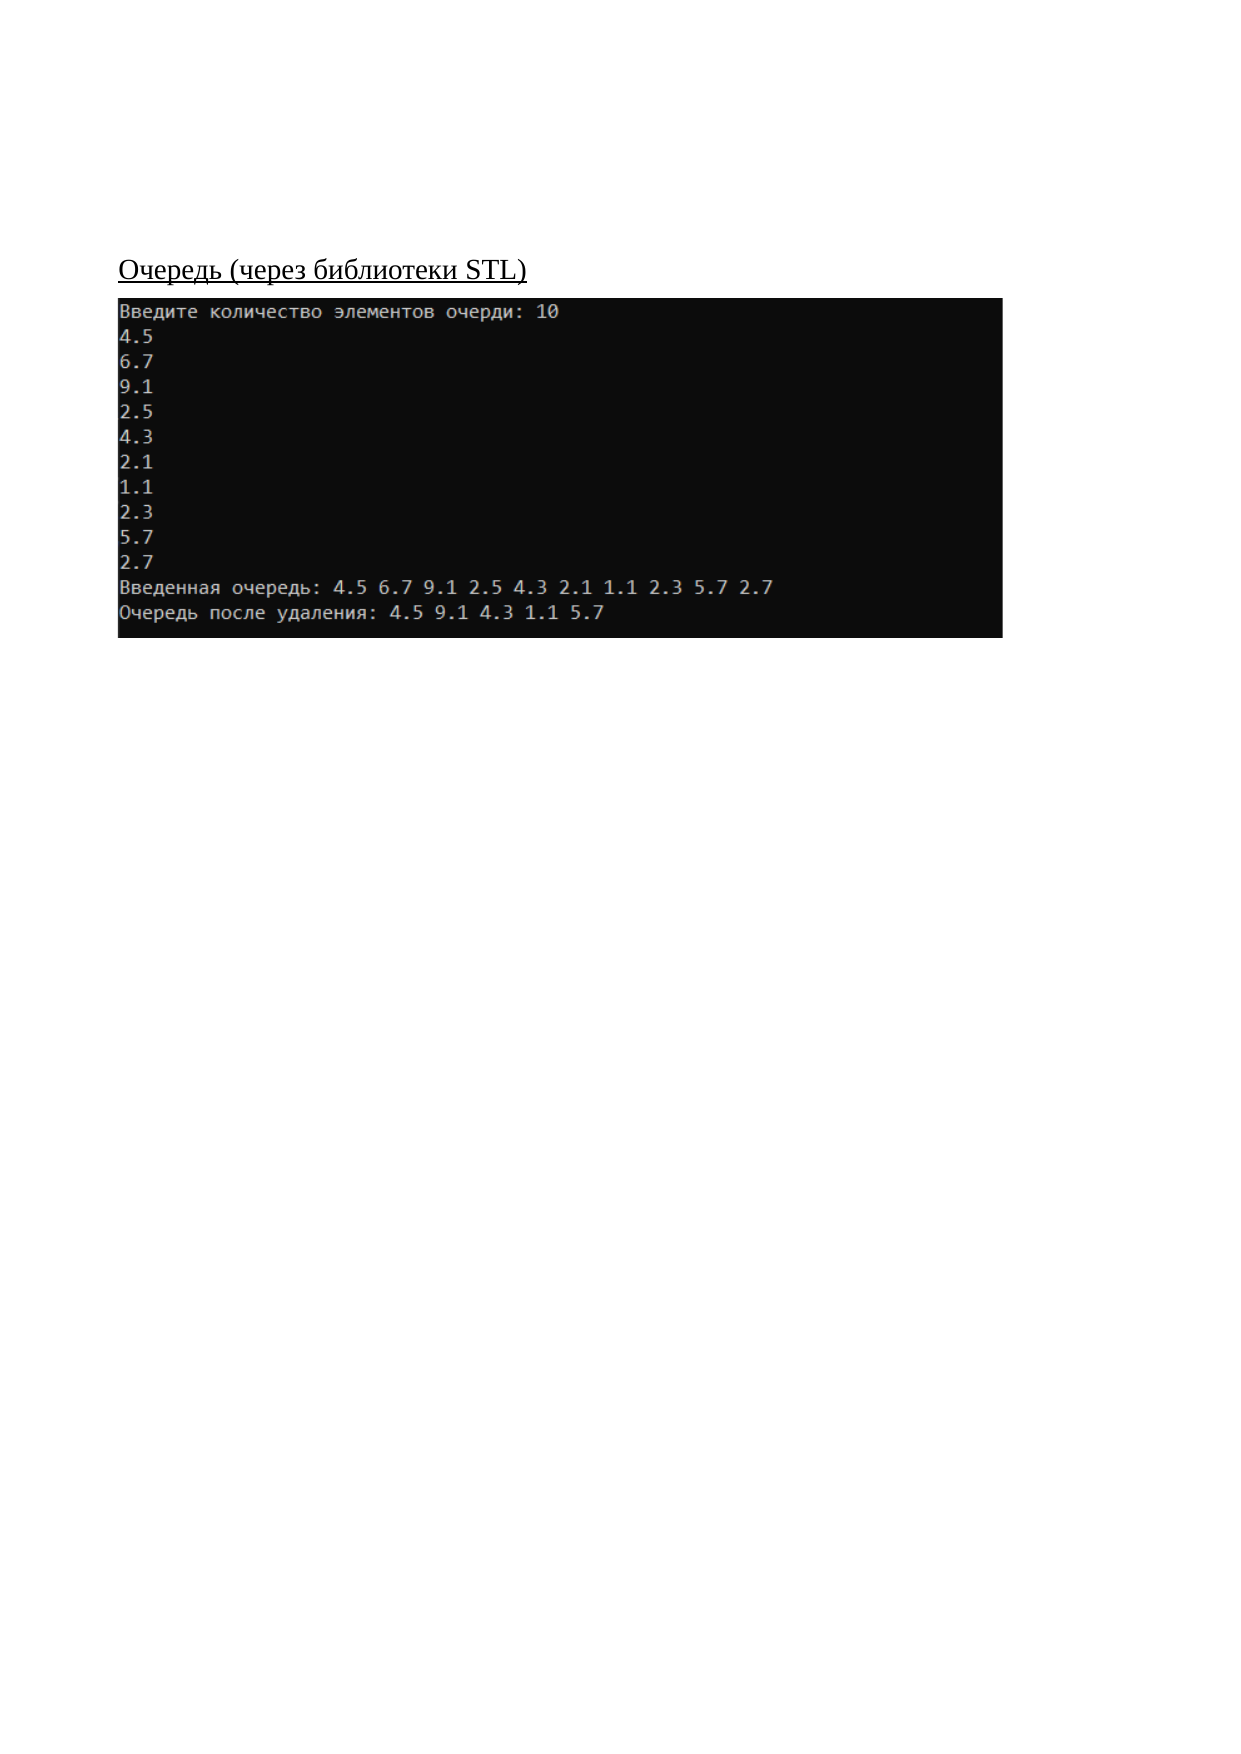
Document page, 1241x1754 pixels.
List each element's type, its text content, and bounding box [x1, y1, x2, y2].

text Очередь (через библиотеки STL) [118, 252, 1122, 286]
picture [117, 298, 1003, 638]
